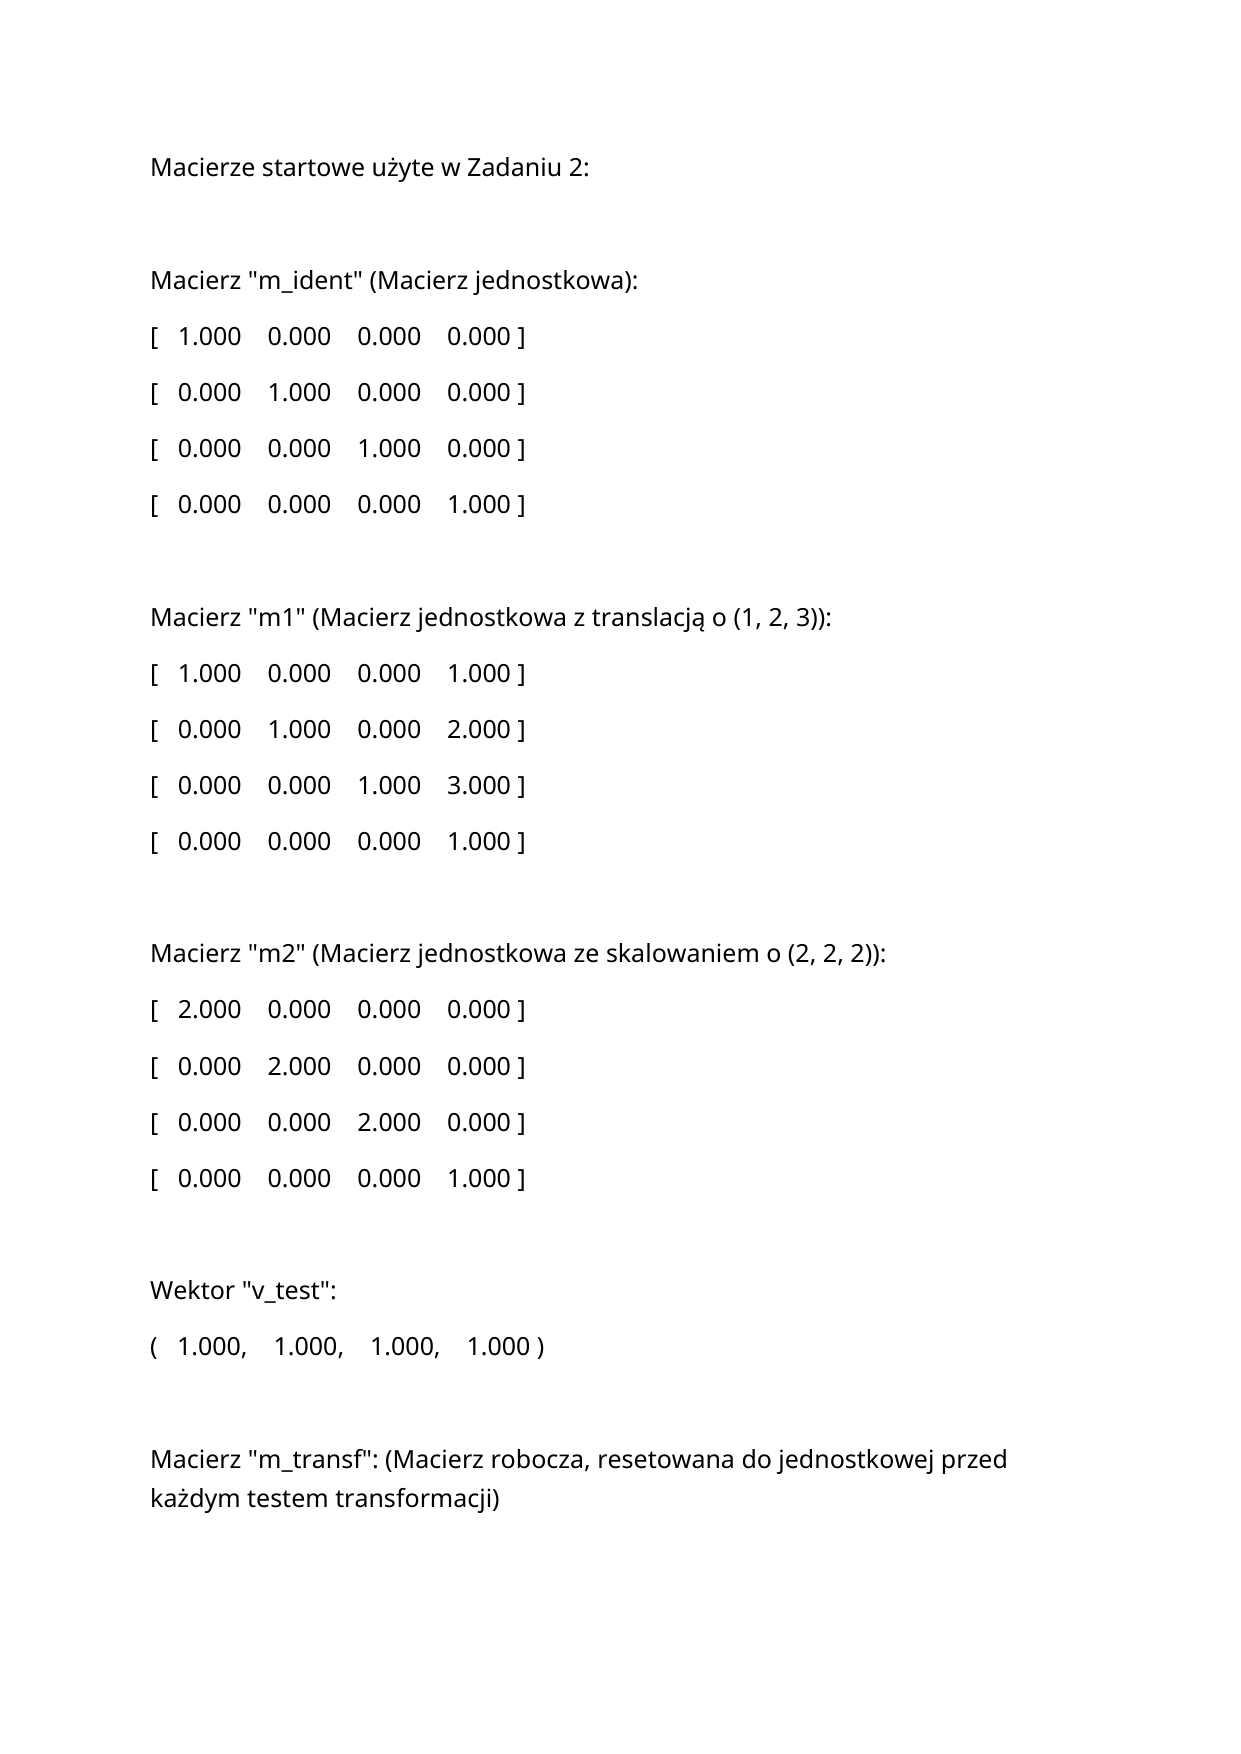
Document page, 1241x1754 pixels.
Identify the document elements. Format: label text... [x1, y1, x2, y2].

text ( 1.000, 1.000, 1.000, 1.000 ) [150, 1329, 1090, 1363]
text Macierz "m_transf": (Macierz robocza, resetowana do jednostkowej przed każdym testem transformacji) [150, 1441, 1090, 1515]
text [ 0.000 0.000 0.000 1.000 ] [150, 1161, 1090, 1195]
text [ 0.000 1.000 0.000 2.000 ] [150, 711, 1090, 746]
text [ 0.000 1.000 0.000 0.000 ] [150, 374, 1090, 409]
text [ 0.000 0.000 1.000 0.000 ] [150, 431, 1090, 465]
text [ 1.000 0.000 0.000 0.000 ] [150, 318, 1090, 352]
text [ 2.000 0.000 0.000 0.000 ] [150, 992, 1090, 1026]
text [ 0.000 0.000 0.000 1.000 ] [150, 487, 1090, 521]
text [ 0.000 0.000 2.000 0.000 ] [150, 1104, 1090, 1138]
text Macierz "m_ident" (Macierz jednostkowa): [150, 262, 1090, 296]
text Wektor "v_test": [150, 1273, 1090, 1307]
text [ 0.000 0.000 1.000 3.000 ] [150, 768, 1090, 802]
text [ 0.000 0.000 0.000 1.000 ] [150, 824, 1090, 858]
text [ 0.000 2.000 0.000 0.000 ] [150, 1048, 1090, 1082]
text Macierz "m1" (Macierz jednostkowa z translacją o (1, 2, 3)): [150, 599, 1090, 633]
text [ 1.000 0.000 0.000 1.000 ] [150, 655, 1090, 689]
text Macierz "m2" (Macierz jednostkowa ze skalowaniem o (2, 2, 2)): [150, 936, 1090, 970]
text Macierze startowe użyte w Zadaniu 2: [150, 150, 1090, 184]
